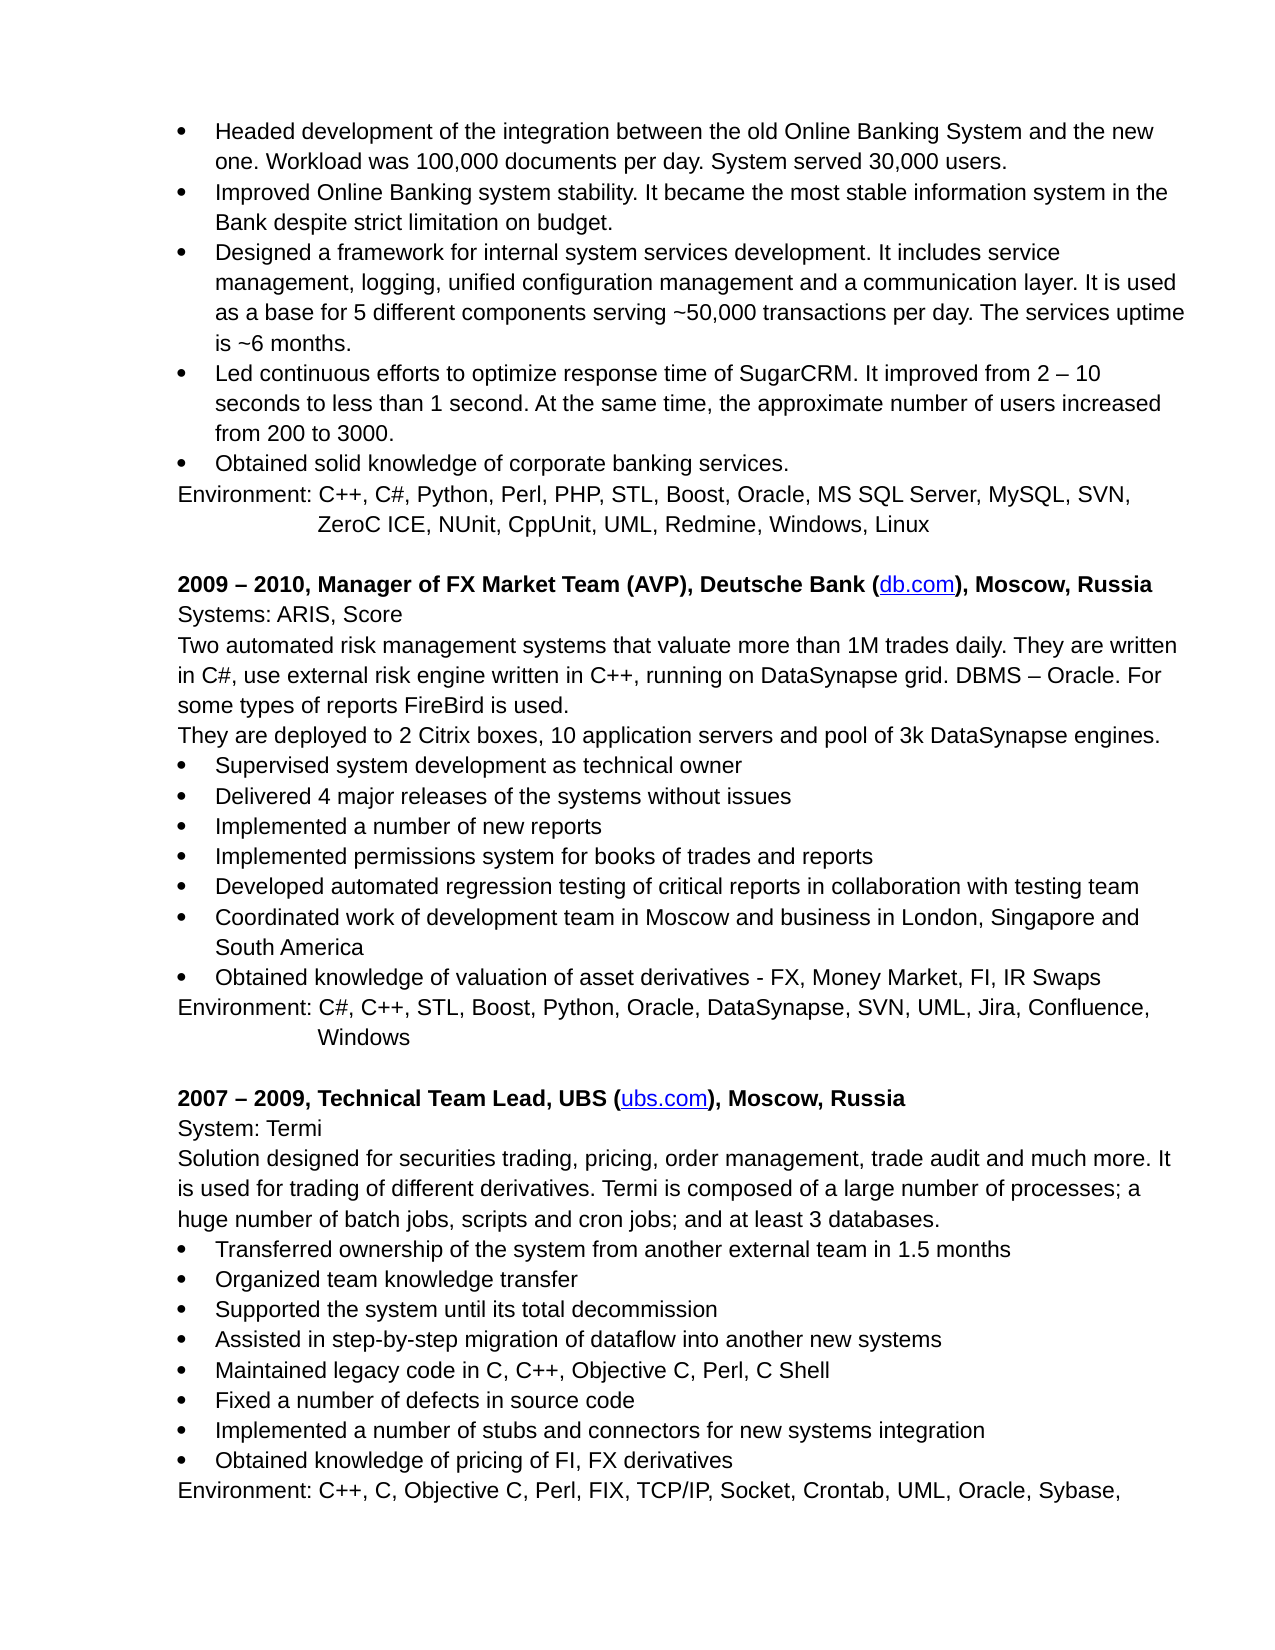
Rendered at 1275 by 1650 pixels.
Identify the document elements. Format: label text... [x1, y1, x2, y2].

list Obtained knowledge of valuation of asset derivatives - FX, Money Market, FI, IR Swaps [177, 964, 1186, 990]
list Coordinated work of development team in Moscow and business in London, Singapore and South America [177, 903, 1186, 960]
list Maintained legacy code in C, C++, Objective C, Perl, C Shell [177, 1357, 1186, 1383]
text Systems: ARIS, Score [177, 601, 1186, 628]
list Transferred ownership of the system from another external team in 1.5 months [177, 1236, 1186, 1262]
text Environment: C++, C, Objective C, Perl, FIX, TCP/IP, Socket, Crontab, UML, Oracle, Sybase, [177, 1477, 1186, 1504]
list Obtained solid knowledge of corporate banking services. [177, 450, 1186, 477]
text Two automated risk management systems that valuate more than 1M trades daily. They are written in C#, use external risk engine written in C++, running on DataSynapse grid. DBMS – Oracle. For some types of reports FireBird is used. [177, 632, 1186, 718]
text Environment: C++, C#, Python, Perl, PHP, STL, Boost, Oracle, MS SQL Server, MySQL, SVN, [177, 481, 1186, 507]
list Led continuous efforts to optimize response time of SugarCRM. It improved from 2 – 10 seconds to less than 1 second. At the same time, the approximate number of users increased from 200 to 3000. [177, 360, 1186, 447]
text ZeroC ICE, NUnit, CppUnit, UML, Redmine, Windows, Linux [177, 511, 1186, 537]
text 2007 – 2009, Technical Team Lead, UBS (ubs.com), Moscow, Russia [177, 1085, 1186, 1111]
list Designed a framework for internal system services development. It includes service management, logging, unified configuration management and a communication layer. It is used as a base for 5 different components serving ~50,000 transactions per day. The services uptime is ~6 months. [177, 239, 1186, 356]
text Solution designed for securities trading, pricing, order management, trade audit and much more. It is used for trading of different derivatives. Termi is composed of a large number of processes; a huge number of batch jobs, scripts and cron jobs; and at least 3 databases. [177, 1145, 1186, 1232]
list Supported the system until its total decommission [177, 1296, 1186, 1323]
list Supervised system development as technical owner [177, 752, 1186, 779]
text Windows [177, 1024, 1186, 1051]
text Environment: C#, C++, STL, Boost, Python, Oracle, DataSynapse, SVN, UML, Jira, Confluence, [177, 994, 1186, 1021]
list Obtained knowledge of pricing of FI, FX derivatives [177, 1447, 1186, 1474]
list Implemented a number of new reports [177, 813, 1186, 839]
text System: Termi [177, 1115, 1186, 1141]
list Headed development of the integration between the old Online Banking System and the new one. Workload was 100,000 documents per day. System served 30,000 users. [177, 118, 1186, 175]
list Organized team knowledge transfer [177, 1266, 1186, 1292]
text 2009 – 2010, Manager of FX Market Team (AVP), Deutsche Bank (db.com), Moscow, Russia [177, 571, 1186, 598]
list Assisted in step-by-step migration of dataflow into another new systems [177, 1326, 1186, 1353]
list Delivered 4 major releases of the systems without issues [177, 783, 1186, 809]
list Developed automated regression testing of critical reports in collaboration with testing team [177, 873, 1186, 900]
list Implemented permissions system for books of trades and reports [177, 843, 1186, 869]
text They are deployed to 2 Citrix boxes, 10 application servers and pool of 3k DataSynapse engines. [177, 722, 1186, 749]
list Fixed a number of defects in source code [177, 1387, 1186, 1413]
list Improved Online Banking system stability. It became the most stable information system in the Bank despite strict limitation on budget. [177, 178, 1186, 235]
list Implemented a number of stubs and connectors for new systems integration [177, 1417, 1186, 1443]
